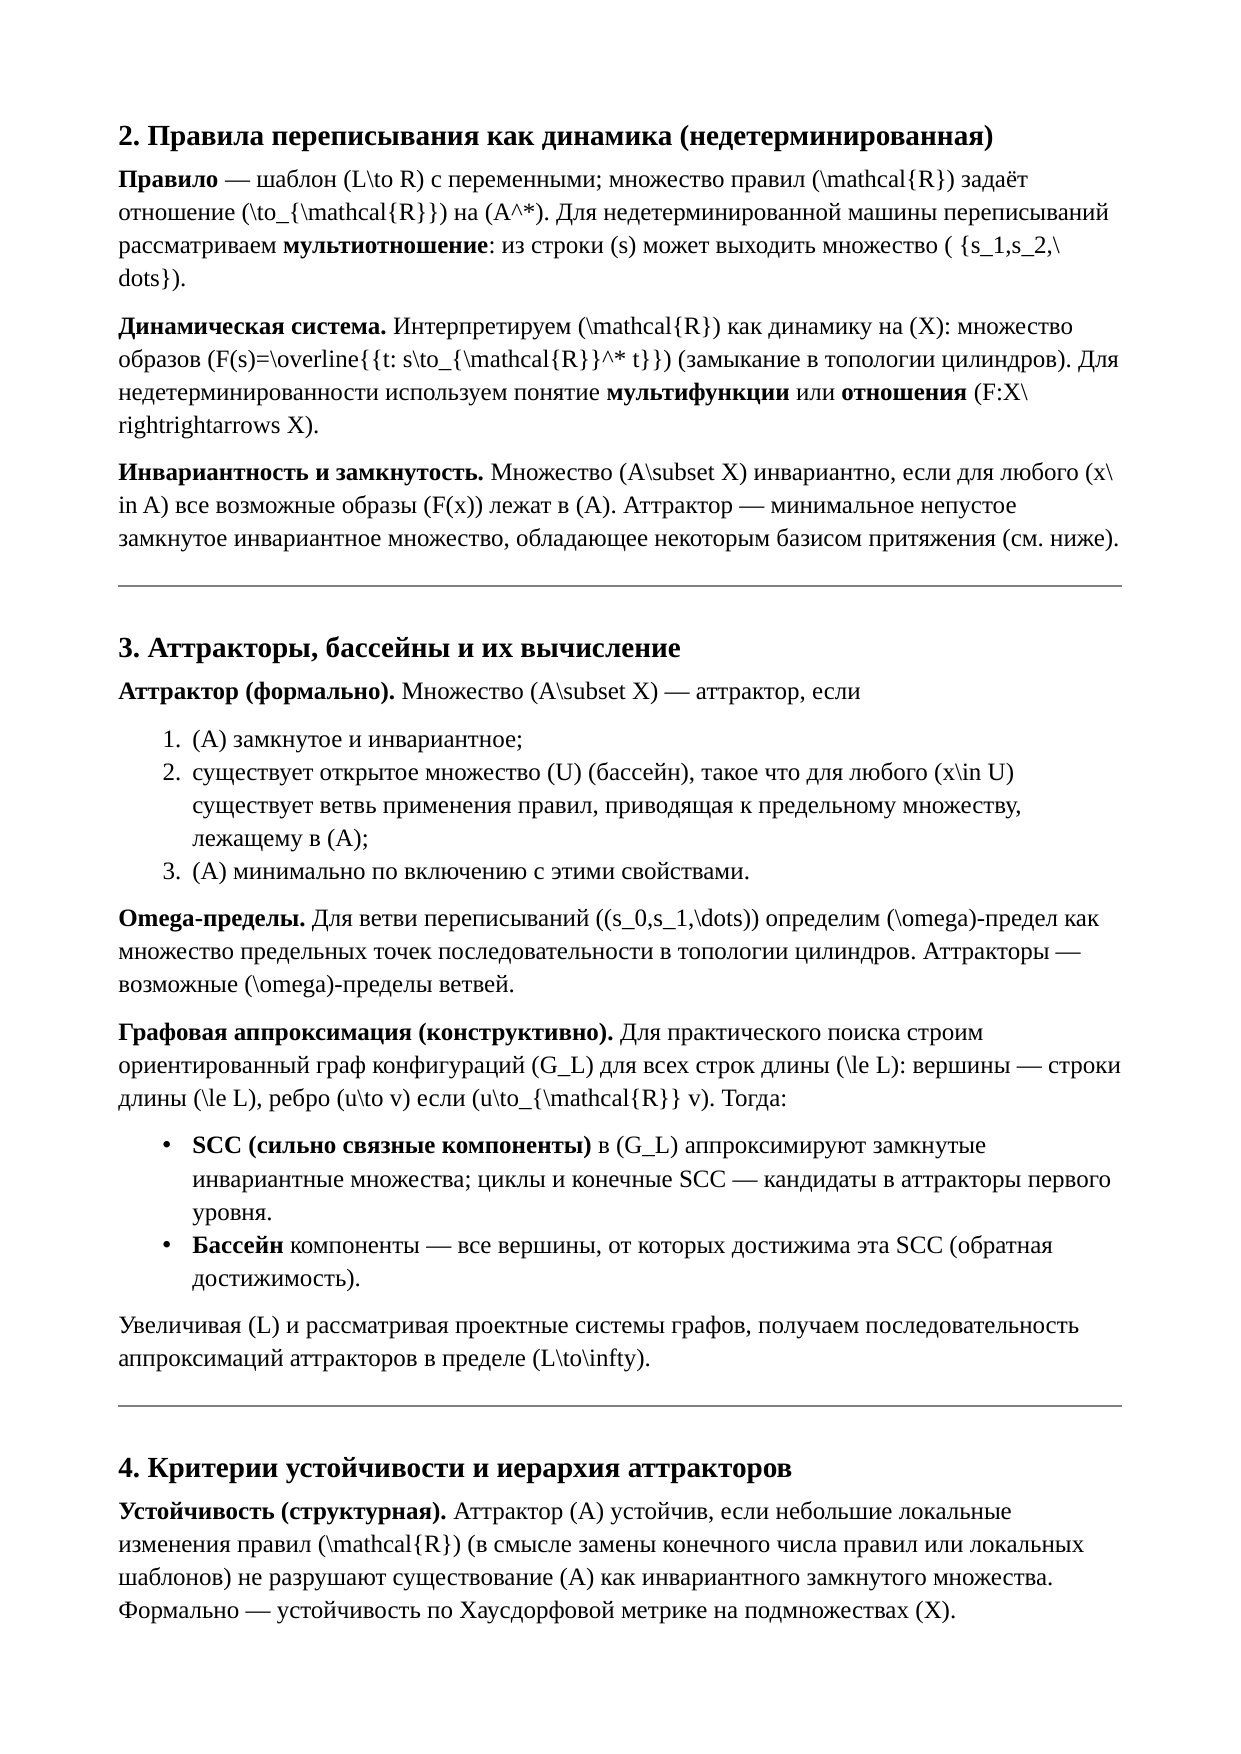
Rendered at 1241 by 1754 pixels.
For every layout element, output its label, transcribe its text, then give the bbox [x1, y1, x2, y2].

text Устойчивость (структурная). Аттрактор (A) устойчив, если небольшие локальные изменения правил (\mathcal{R}) (в смысле замены конечного числа правил или локальных шаблонов) не разрушают существование (A) как инвариантного замкнутого множества. Формально — устойчивость по Хаусдорфовой метрике на подмножествах (X). [118, 1496, 1122, 1624]
text Динамическая система. Интерпретируем (\mathcal{R}) как динамику на (X): множество образов (F(s)=\overline{{t: s\to_{\mathcal{R}}^* t}}) (замыкание в топологии цилиндров). Для недетерминированности используем понятие мультифункции или отношения (F:X\rightrightarrows X). [118, 311, 1122, 439]
subtitle 3. Аттракторы, бассейны и их вычисление [118, 630, 1122, 663]
text Графовая аппроксимация (конструктивно). Для практического поиска строим ориентированный граф конфигураций (G_L) для всех строк длины (\le L): вершины — строки длины (\le L), ребро (u\to v) если (u\to_{\mathcal{R}} v). Тогда: [118, 1017, 1122, 1112]
text Omega‑пределы. Для ветви переписываний ((s_0,s_1,\dots)) определим (\omega)-предел как множество предельных точек последовательности в топологии цилиндров. Аттракторы — возможные (\omega)-пределы ветвей. [118, 903, 1122, 998]
text Инвариантность и замкнутость. Множество (A\subset X) инвариантно, если для любого (x\in A) все возможные образы (F(x)) лежат в (A). Аттрактор — минимальное непустое замкнутое инвариантное множество, обладающее некоторым базисом притяжения (см. ниже). [118, 457, 1122, 552]
list (A) минимально по включению с этими свойствами. [162, 856, 1122, 884]
subtitle 2. Правила переписывания как динамика (недетерминированная) [118, 118, 1122, 152]
list (A) замкнутое и инвариантное; [162, 724, 1122, 752]
text Увеличивая (L) и рассматривая проектные системы графов, получаем последовательность аппроксимаций аттракторов в пределе (L\to\infty). [118, 1310, 1122, 1372]
text Аттрактор (формально). Множество (A\subset X) — аттрактор, если [118, 676, 1122, 705]
subtitle 4. Критерии устойчивости и иерархия аттракторов [118, 1450, 1122, 1483]
list Бассейн компоненты — все вершины, от которых достижима эта SCC (обратная достижимость). [162, 1230, 1122, 1291]
list существует открытое множество (U) (бассейн), такое что для любого (x\in U) существует ветвь применения правил, приводящая к предельному множеству, лежащему в (A); [162, 757, 1122, 851]
text Правило — шаблон (L\to R) с переменными; множество правил (\mathcal{R}) задаёт отношение (\to_{\mathcal{R}}) на (A^*). Для недетерминированной машины переписываний рассматриваем мультиотношение: из строки (s) может выходить множество ( {s_1,s_2,\dots}). [118, 164, 1122, 292]
list SCC (сильно связные компоненты) в (G_L) аппроксимируют замкнутые инвариантные множества; циклы и конечные SCC — кандидаты в аттракторы первого уровня. [162, 1131, 1122, 1225]
